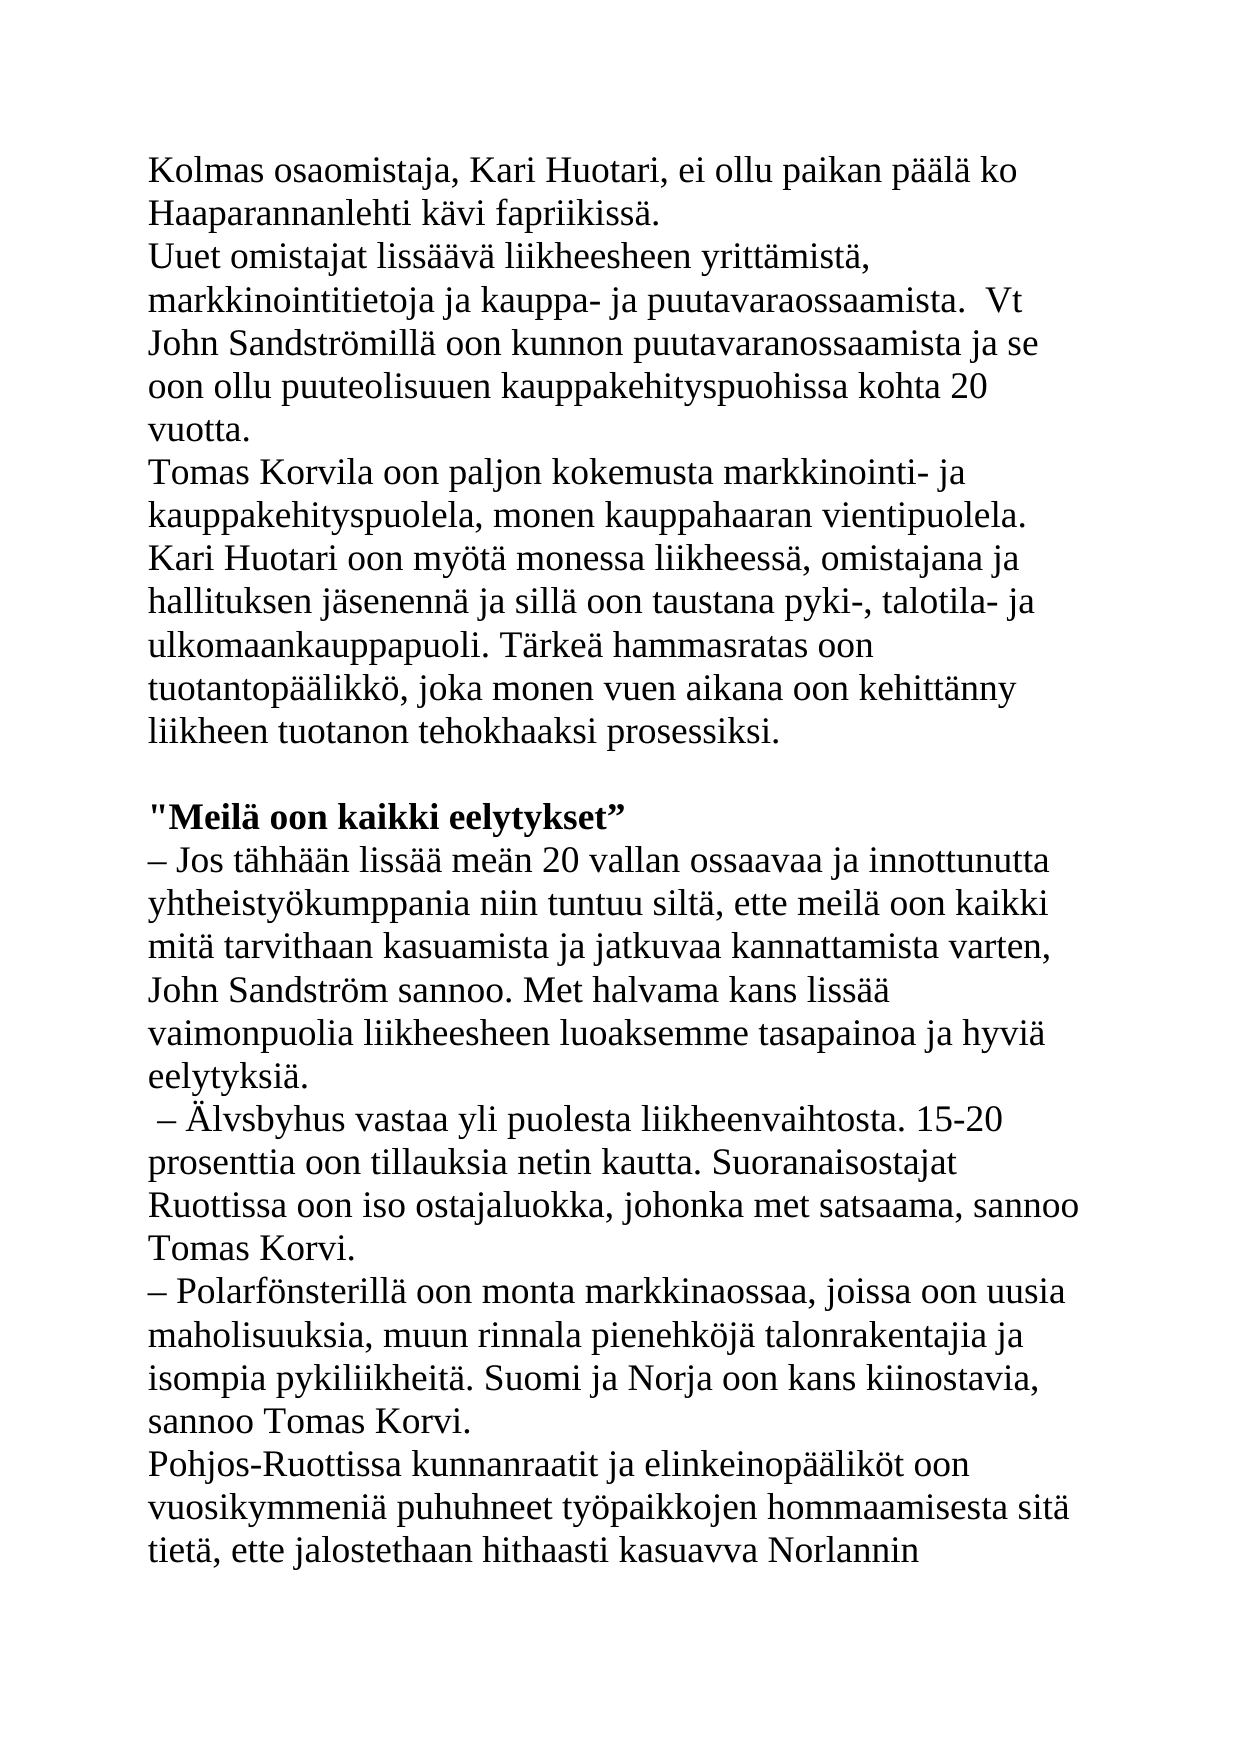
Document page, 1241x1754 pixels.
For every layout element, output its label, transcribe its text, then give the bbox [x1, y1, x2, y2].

text – Jos tähhään lissää meän 20 vallan ossaavaa ja innottunutta yhtheistyökumppania niin tuntuu siltä, ette meilä oon kaikki mitä tarvithaan kasuamista ja jatkuvaa kannattamista varten, John Sandström sannoo. Met halvama kans lissää vaimonpuolia liikheesheen luoaksemme tasapainoa ja hyviä eelytyksiä. [148, 838, 1093, 1096]
text Tomas Korvila oon paljon kokemusta markkinointi- ja kauppakehityspuolela, monen kauppahaaran vientipuolela. [148, 449, 1093, 536]
text Kari Huotari oon myötä monessa liikheessä, omistajana ja hallituksen jäsenennä ja sillä oon taustana pyki-, talotila- ja ulkomaankauppapuoli. Tärkeä hammasratas oon tuotantopäälikkö, joka monen vuen aikana oon kehittänny liikheen tuotanon tehokhaaksi prosessiksi. [148, 536, 1093, 751]
text "Meilä oon kaikki eelytykset” [148, 794, 1093, 838]
text – Polarfönsterillä oon monta markkinaossaa, joissa oon uusia maholisuuksia, muun rinnala pienehköjä talonrakentajia ja isompia pykiliikheitä. Suomi ja Norja oon kans kiinostavia, sannoo Tomas Korvi. [148, 1269, 1093, 1441]
text – Älvsbyhus vastaa yli puolesta liikheenvaihtosta. 15-20 prosenttia oon tillauksia netin kautta. Suoranaisostajat Ruottissa oon iso ostajaluokka, johonka met satsaama, sannoo Tomas Korvi. [148, 1096, 1093, 1269]
text Pohjos-Ruottissa kunnanraatit ja elinkeinopääliköt oon vuosikymmeniä puhuhneet työpaikkojen hommaamisesta sitä tietä, ette jalostethaan hithaasti kasuavva Norlannin [148, 1441, 1093, 1571]
text Kolmas osaomistaja, Kari Huotari, ei ollu paikan päälä ko Haaparannanlehti kävi fapriikissä. [148, 148, 1093, 234]
text Uuet omistajat lissäävä liikheesheen yrittämistä, markkinointitietoja ja kauppa- ja puutavaraossaamista. Vt John Sandströmillä oon kunnon puutavaranossaamista ja se oon ollu puuteolisuuen kauppakehityspuohissa kohta 20 vuotta. [148, 234, 1093, 449]
